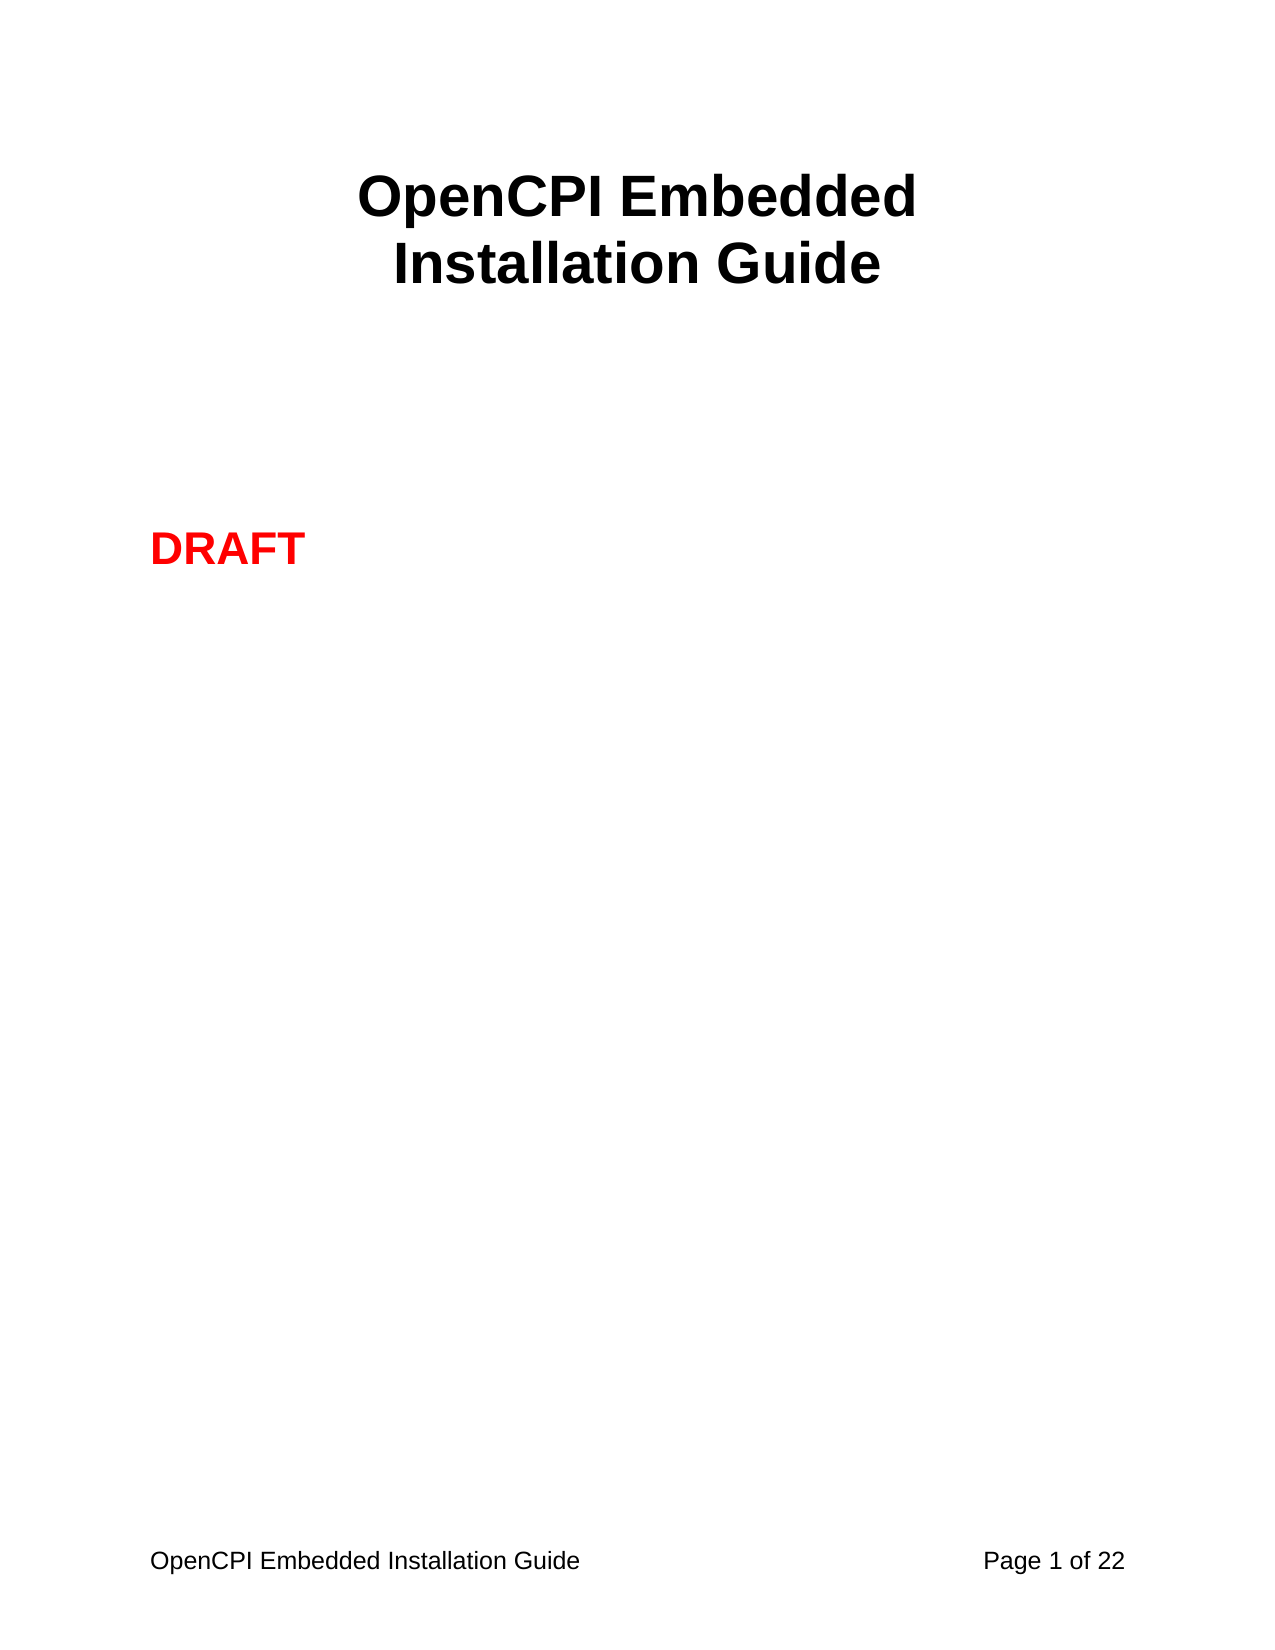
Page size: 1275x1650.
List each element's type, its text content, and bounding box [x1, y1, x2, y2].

text OpenCPI Embedded Installation Guide [150, 162, 1125, 296]
text DRAFT [150, 521, 1125, 574]
